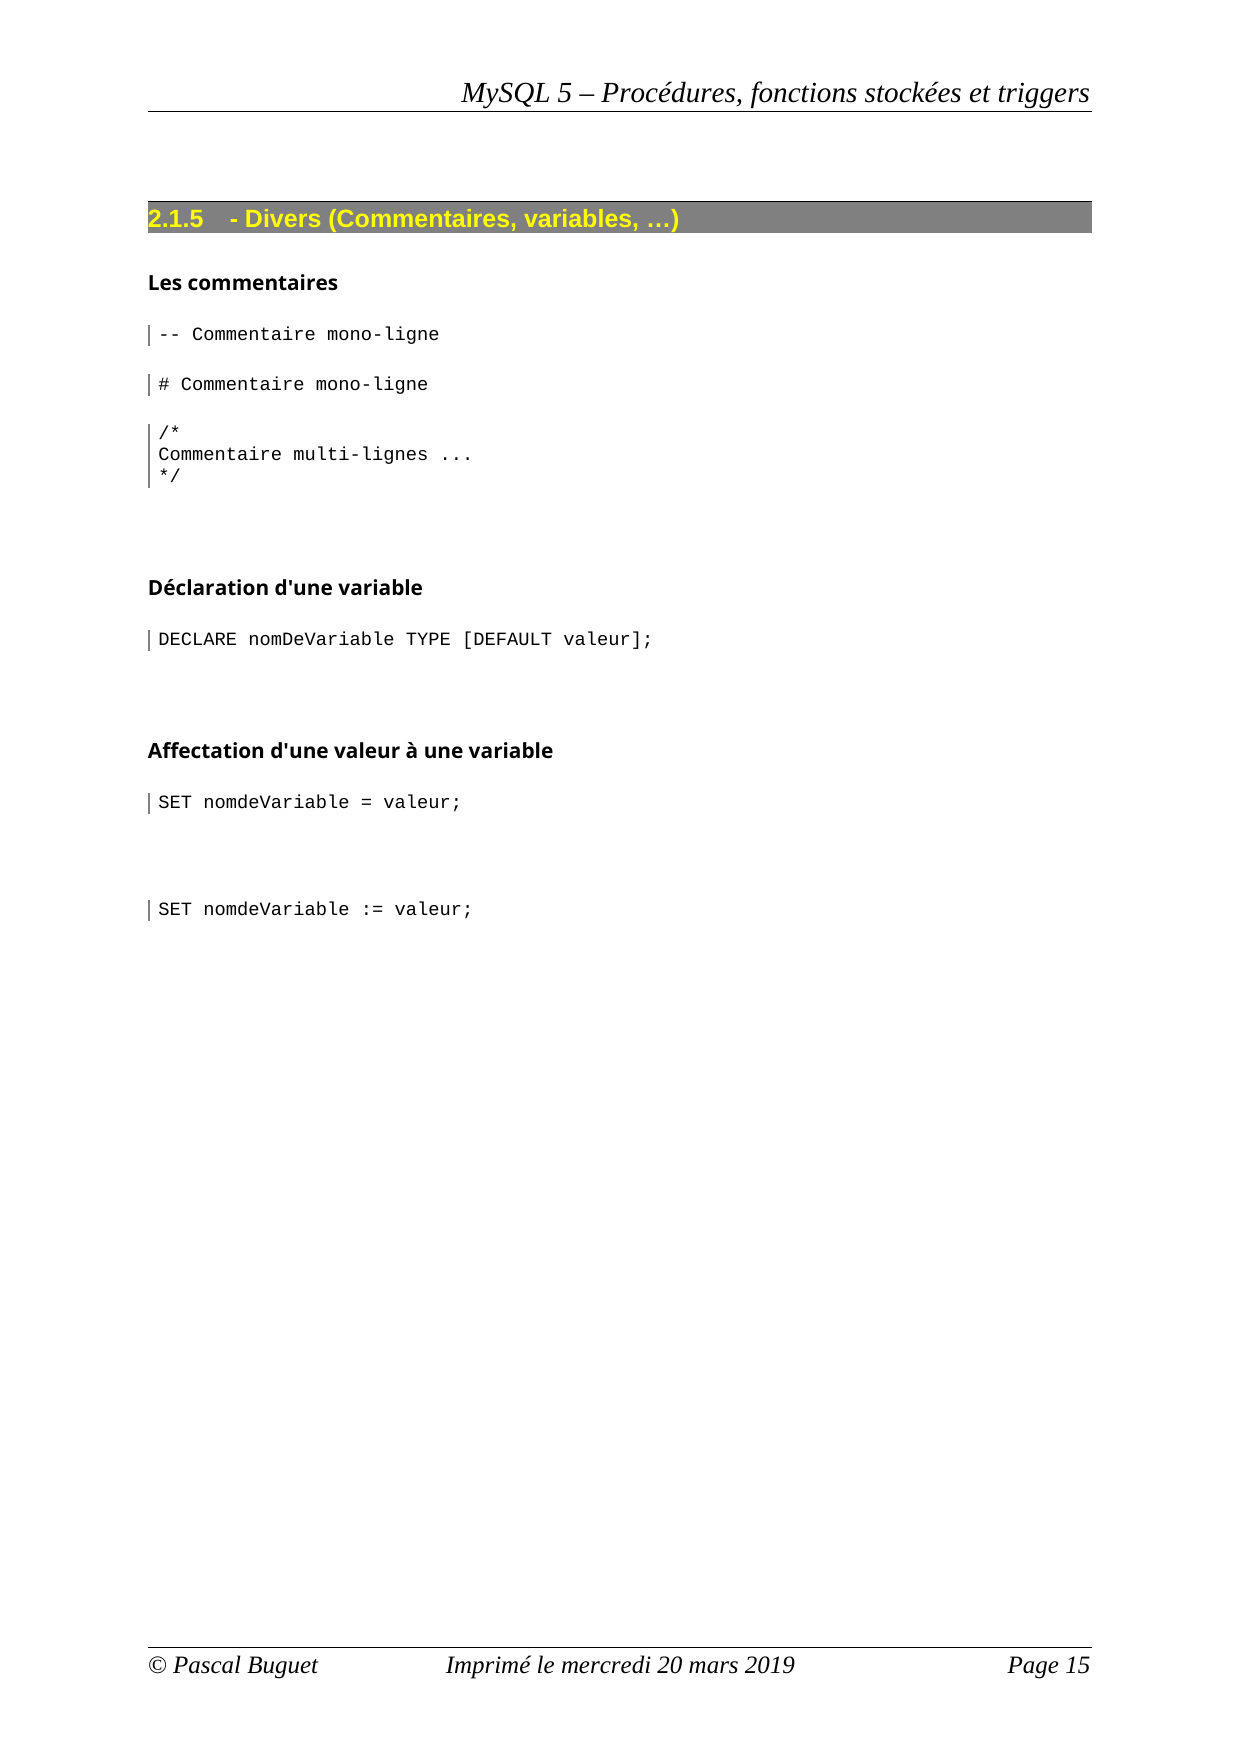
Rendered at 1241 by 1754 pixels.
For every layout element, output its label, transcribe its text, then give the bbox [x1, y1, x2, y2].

text -- Commentaire mono-ligne [148, 324, 1092, 346]
text Affectation d'une valeur à une variable [148, 736, 1092, 765]
text Les commentaires [148, 268, 1092, 296]
text SET nomdeVariable = valeur; [150, 793, 1092, 814]
text # Commentaire mono-ligne [150, 374, 1092, 396]
text DECLARE nomDeVariable TYPE [DEFAULT valeur]; [150, 630, 1092, 651]
text */ [150, 466, 1092, 488]
text Déclaration d'une variable [148, 573, 1092, 601]
text Commentaire multi-lignes ... [150, 445, 1092, 466]
text /* [150, 424, 1092, 445]
text SET nomdeVariable := valeur; [150, 900, 1092, 921]
subtitle - Divers (Commentaires, variables, …) [148, 202, 1092, 233]
